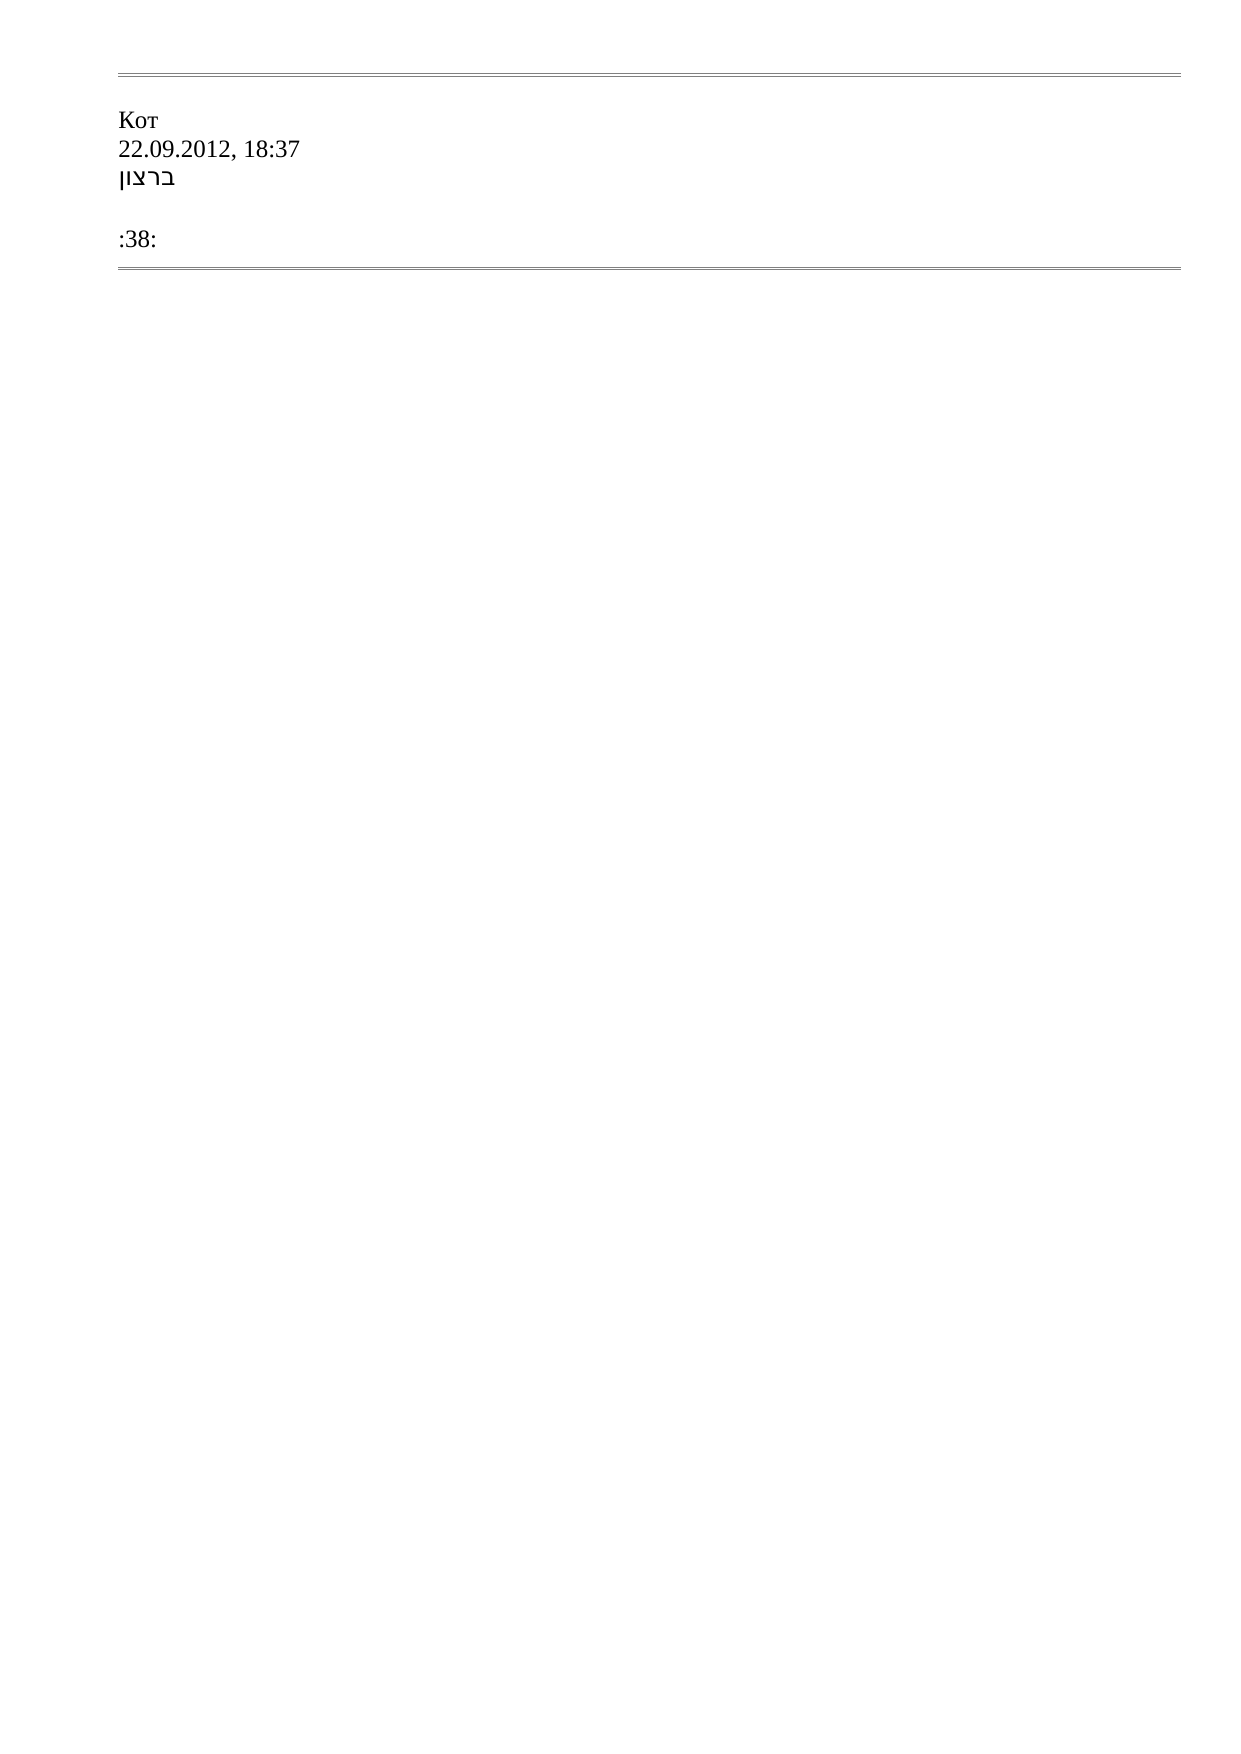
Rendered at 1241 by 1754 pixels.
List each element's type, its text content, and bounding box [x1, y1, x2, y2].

text Кот [118, 105, 1181, 134]
text ברצון :38: [118, 163, 1181, 253]
text 22.09.2012, 18:37 [118, 134, 1181, 163]
